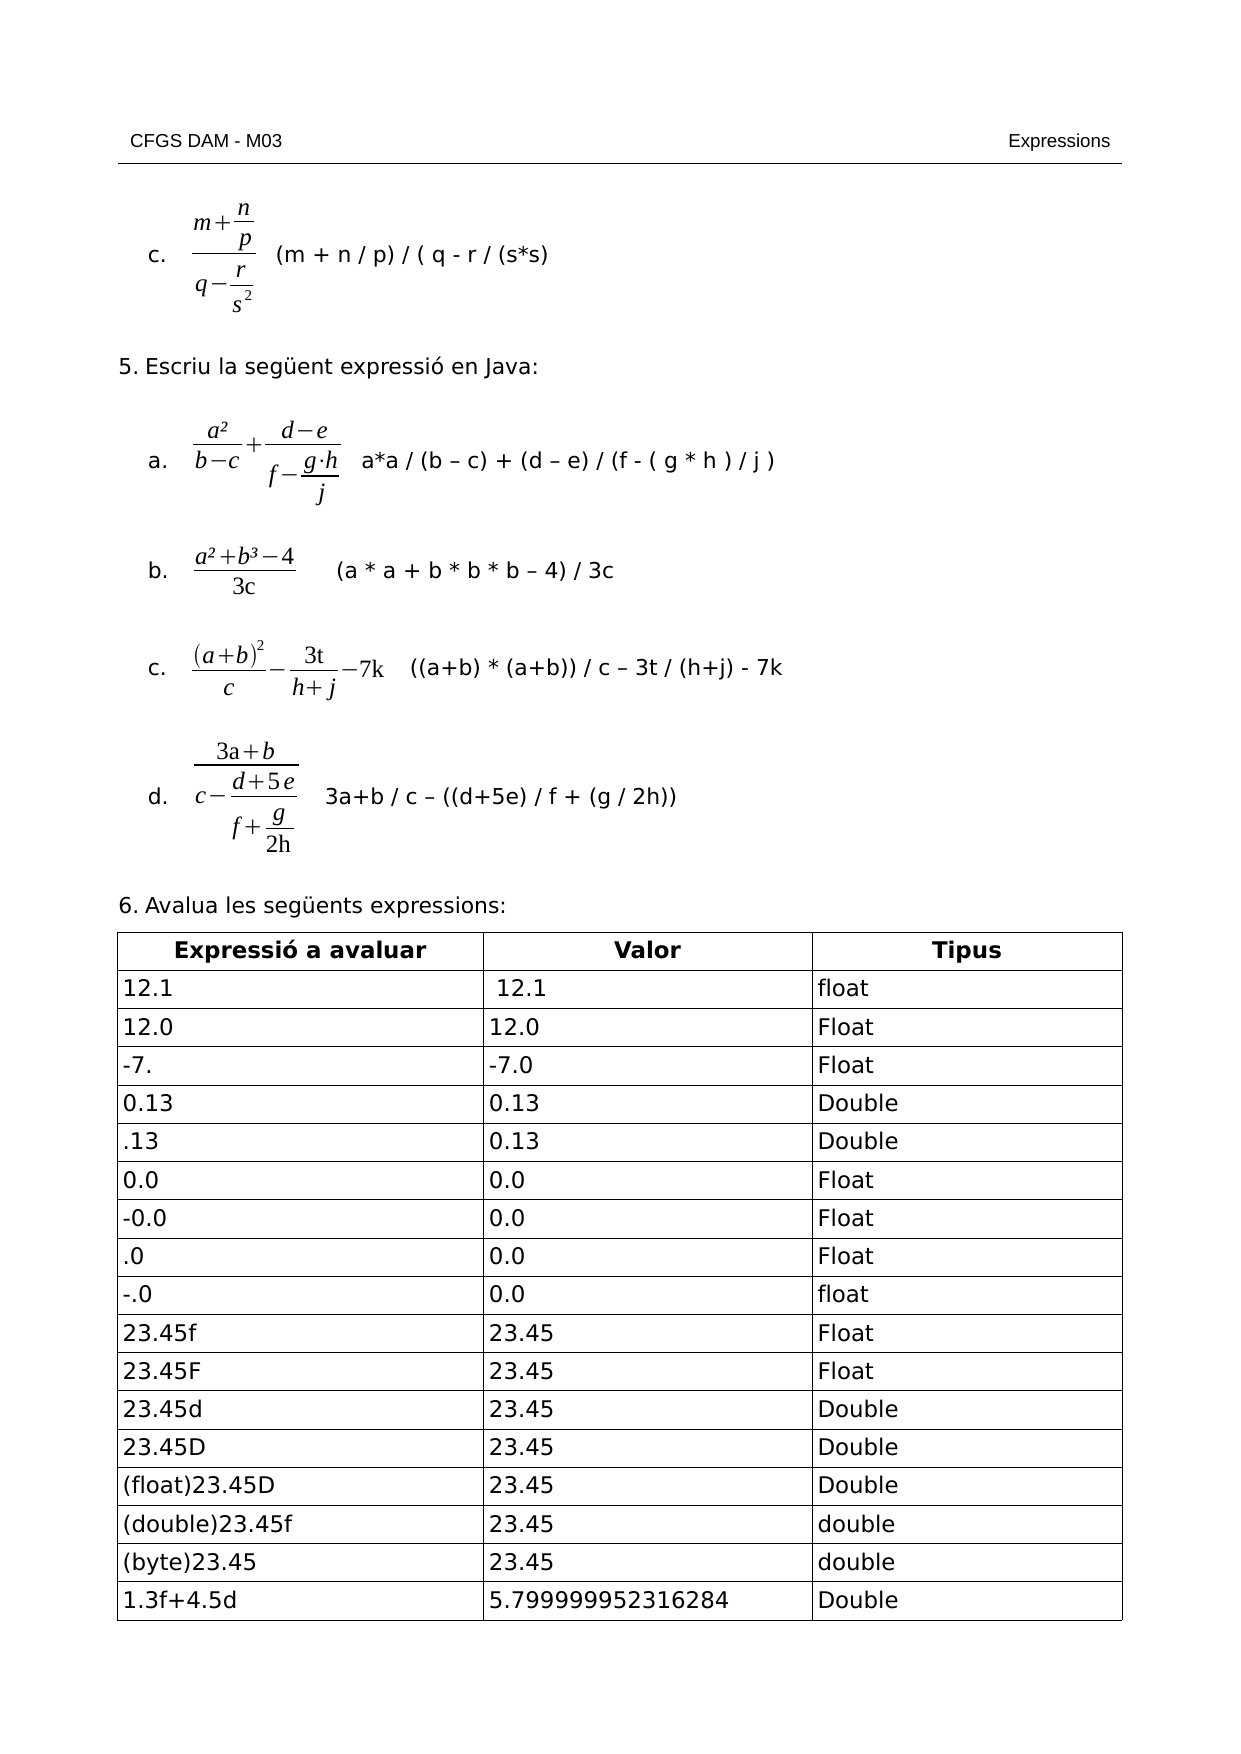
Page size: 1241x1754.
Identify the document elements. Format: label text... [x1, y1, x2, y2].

list Escriu la següent expressió en Java: [118, 354, 1122, 379]
table_cell Float [813, 1353, 1122, 1390]
table_cell double [813, 1506, 1122, 1543]
table_cell Float [813, 1162, 1122, 1199]
table_cell 23.45d [118, 1391, 483, 1428]
table_cell (float)23.45D [118, 1468, 483, 1505]
table_cell double [813, 1544, 1122, 1581]
table_cell Float [813, 1200, 1122, 1237]
table_cell 5.799999952316284 [484, 1582, 812, 1620]
table_cell 23.45 [484, 1430, 812, 1467]
table_cell float [813, 1277, 1122, 1314]
table_cell (byte)23.45 [118, 1544, 483, 1581]
list Avalua les següents expressions: [118, 894, 1122, 919]
table_cell Double [813, 1124, 1122, 1161]
table_cell Double [813, 1468, 1122, 1505]
table_cell .13 [118, 1124, 483, 1161]
table_header Expressió a avaluar [118, 933, 483, 970]
list a*a / (b – c) + (d – e) / (f - ( g * h ) / j ) [118, 415, 1122, 506]
table_cell 0.13 [118, 1086, 483, 1123]
table_cell 0.0 [118, 1162, 483, 1199]
table_cell 12.0 [118, 1009, 483, 1046]
table_cell .0 [118, 1239, 483, 1276]
table_cell 12.1 [118, 971, 483, 1008]
table_cell 23.45D [118, 1430, 483, 1467]
table_cell Float [813, 1315, 1122, 1352]
table_cell 0.13 [484, 1124, 812, 1161]
table_cell 23.45 [484, 1353, 812, 1390]
table_cell 23.45F [118, 1353, 483, 1390]
table_cell Double [813, 1086, 1122, 1123]
table_header Tipus [813, 933, 1122, 970]
list 3a+b / c – ((d+5e) / f + (g / 2h)) [118, 736, 1122, 858]
table_cell 23.45 [484, 1544, 812, 1581]
table_cell 1.3f+4.5d [118, 1582, 483, 1620]
table_cell 0.0 [484, 1277, 812, 1314]
table_cell Double [813, 1582, 1122, 1620]
table_cell 0.0 [484, 1162, 812, 1199]
table_cell -.0 [118, 1277, 483, 1314]
table_cell 12.0 [484, 1009, 812, 1046]
table_cell Float [813, 1047, 1122, 1084]
table_cell 23.45 [484, 1315, 812, 1352]
table_cell 12.1 [484, 971, 812, 1008]
table_cell 23.45 [484, 1391, 812, 1428]
table_cell float [813, 971, 1122, 1008]
table_cell (double)23.45f [118, 1506, 483, 1543]
table_cell -7.0 [484, 1047, 812, 1084]
table_cell Float [813, 1009, 1122, 1046]
table_cell -0.0 [118, 1200, 483, 1237]
table_cell Double [813, 1391, 1122, 1428]
table_cell 23.45 [484, 1468, 812, 1505]
table_cell Double [813, 1430, 1122, 1467]
list ((a+b) * (a+b)) / c – 3t / (h+j) - 7k [118, 637, 1122, 700]
table_cell 0.13 [484, 1086, 812, 1123]
table_cell -7. [118, 1047, 483, 1084]
table_cell 0.0 [484, 1200, 812, 1237]
table_cell Float [813, 1239, 1122, 1276]
table_header Valor [484, 933, 812, 970]
table_cell 23.45f [118, 1315, 483, 1352]
list (m + n / p) / ( q - r / (s*s) [118, 193, 1122, 318]
list (a * a + b * b * b – 4) / 3c [118, 542, 1122, 601]
table_cell 23.45 [484, 1506, 812, 1543]
table_cell 0.0 [484, 1239, 812, 1276]
